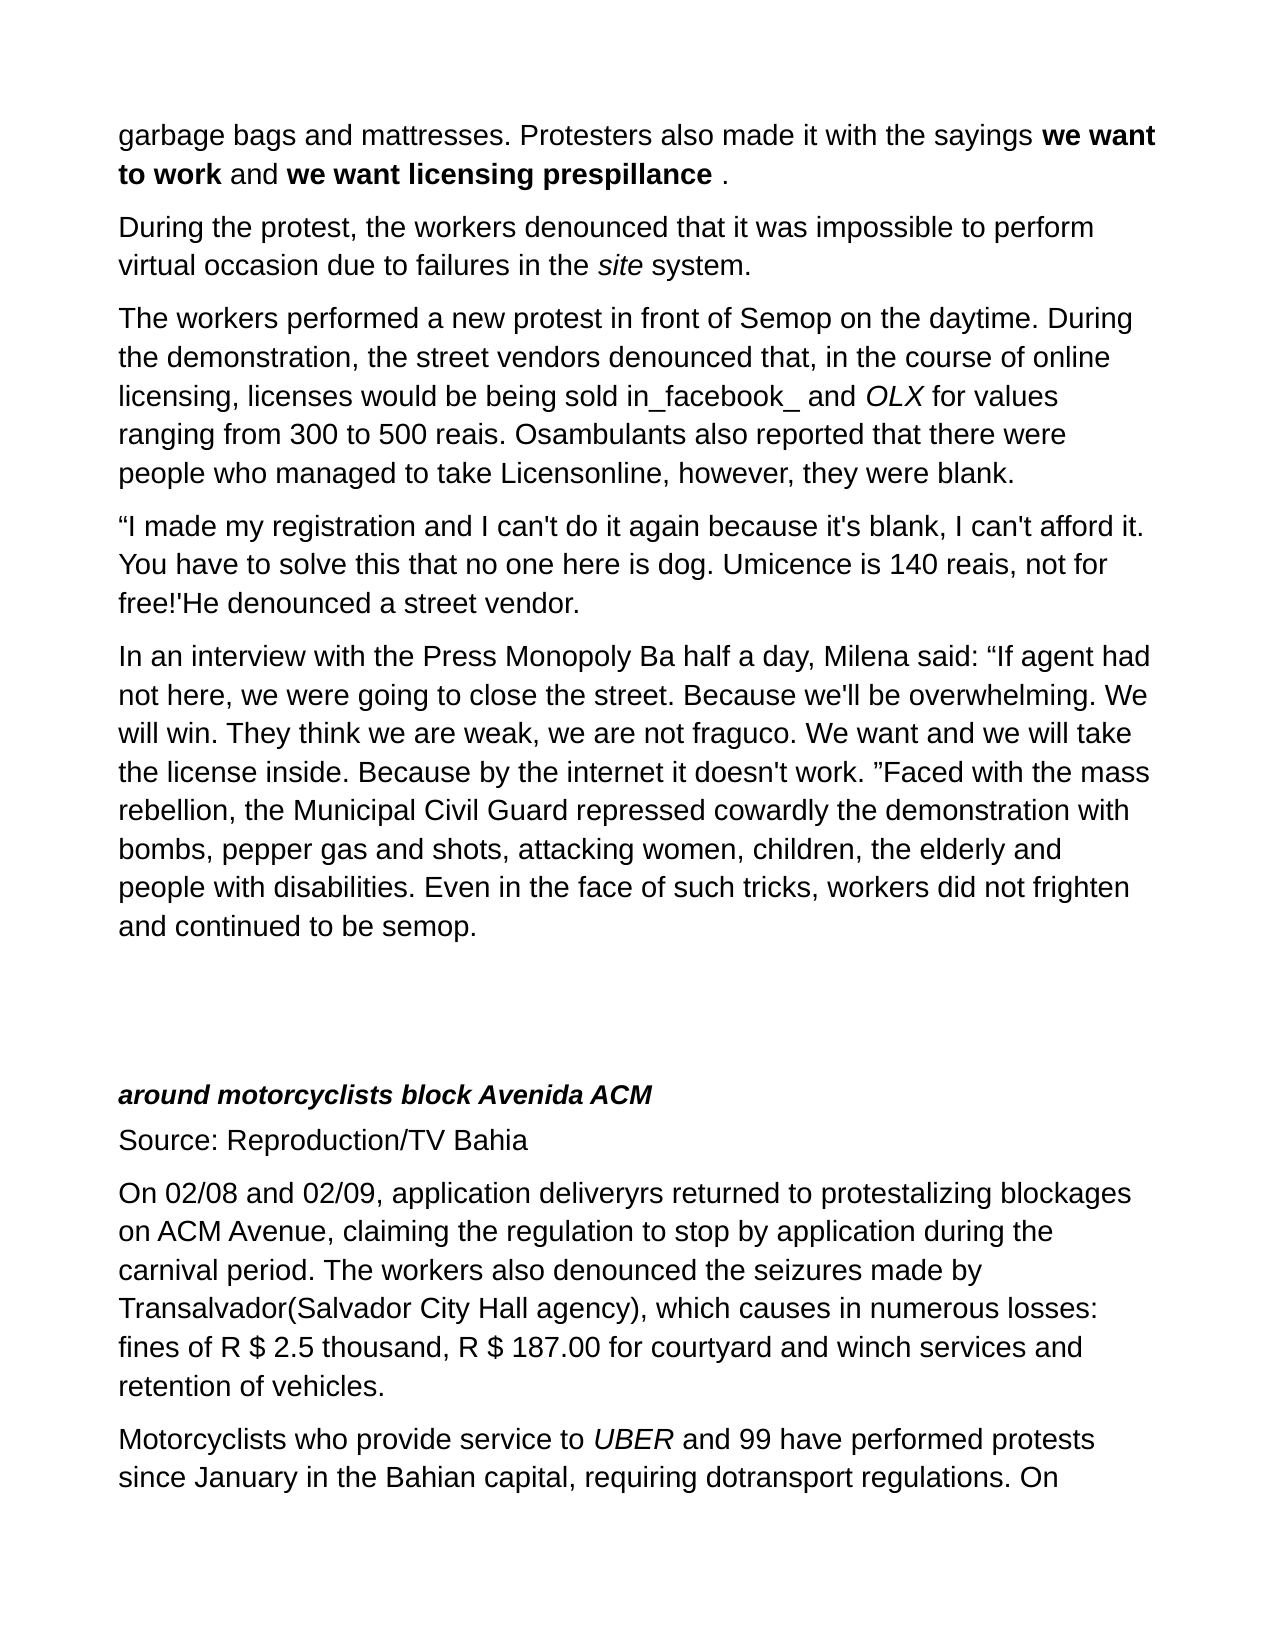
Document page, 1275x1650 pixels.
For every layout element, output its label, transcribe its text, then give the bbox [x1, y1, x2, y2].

text In an interview with the Press Monopoly Ba half a day, Milena said: “If agent had not here, we were going to close the street. Because we'll be overwhelming. We will win. They think we are weak, we are not fraguco. We want and we will take the license inside. Because by the internet it doesn't work. ”Faced with the mass rebellion, the Municipal Civil Guard repressed cowardly the demonstration with bombs, pepper gas and shots, attacking women, children, the elderly and people with disabilities. Even in the face of such tricks, workers did not frighten and continued to be semop. [118, 639, 1157, 942]
subtitle around motorcyclists block Avenida ACM [118, 1079, 1157, 1110]
text The workers performed a new protest in front of Semop on the daytime. During the demonstration, the street vendors denounced that, in the course of online licensing, licenses would be being sold in_facebook_ and OLX for values ranging from 300 to 500 reais. Osambulants also reported that there were people who managed to take Licensonline, however, they were blank. [118, 301, 1157, 489]
text “I made my registration and I can't do it again because it's blank, I can't afford it. You have to solve this that no one here is dog. Umicence is 140 reais, not for free!'He denounced a street vendor. [118, 509, 1157, 619]
text garbage bags and mattresses. Protesters also made it with the sayings we want to work and we want licensing prespillance . [118, 118, 1157, 190]
text During the protest, the workers denounced that it was impossible to perform virtual occasion due to failures in the site system. [118, 210, 1157, 282]
text Source: Reproduction/TV Bahia [118, 1123, 1157, 1156]
text Motorcyclists who provide service to UBER and 99 have performed protests since January in the Bahian capital, requiring dotransport regulations. On [118, 1422, 1157, 1494]
text On 02/08 and 02/09, application deliveryrs returned to protestalizing blockages on ACM Avenue, claiming the regulation to stop by application during the carnival period. The workers also denounced the seizures made by Transalvador(Salvador City Hall agency), which causes in numerous losses: fines of R $ 2.5 thousand, R $ 187.00 for courtyard and winch services and retention of vehicles. [118, 1176, 1157, 1402]
